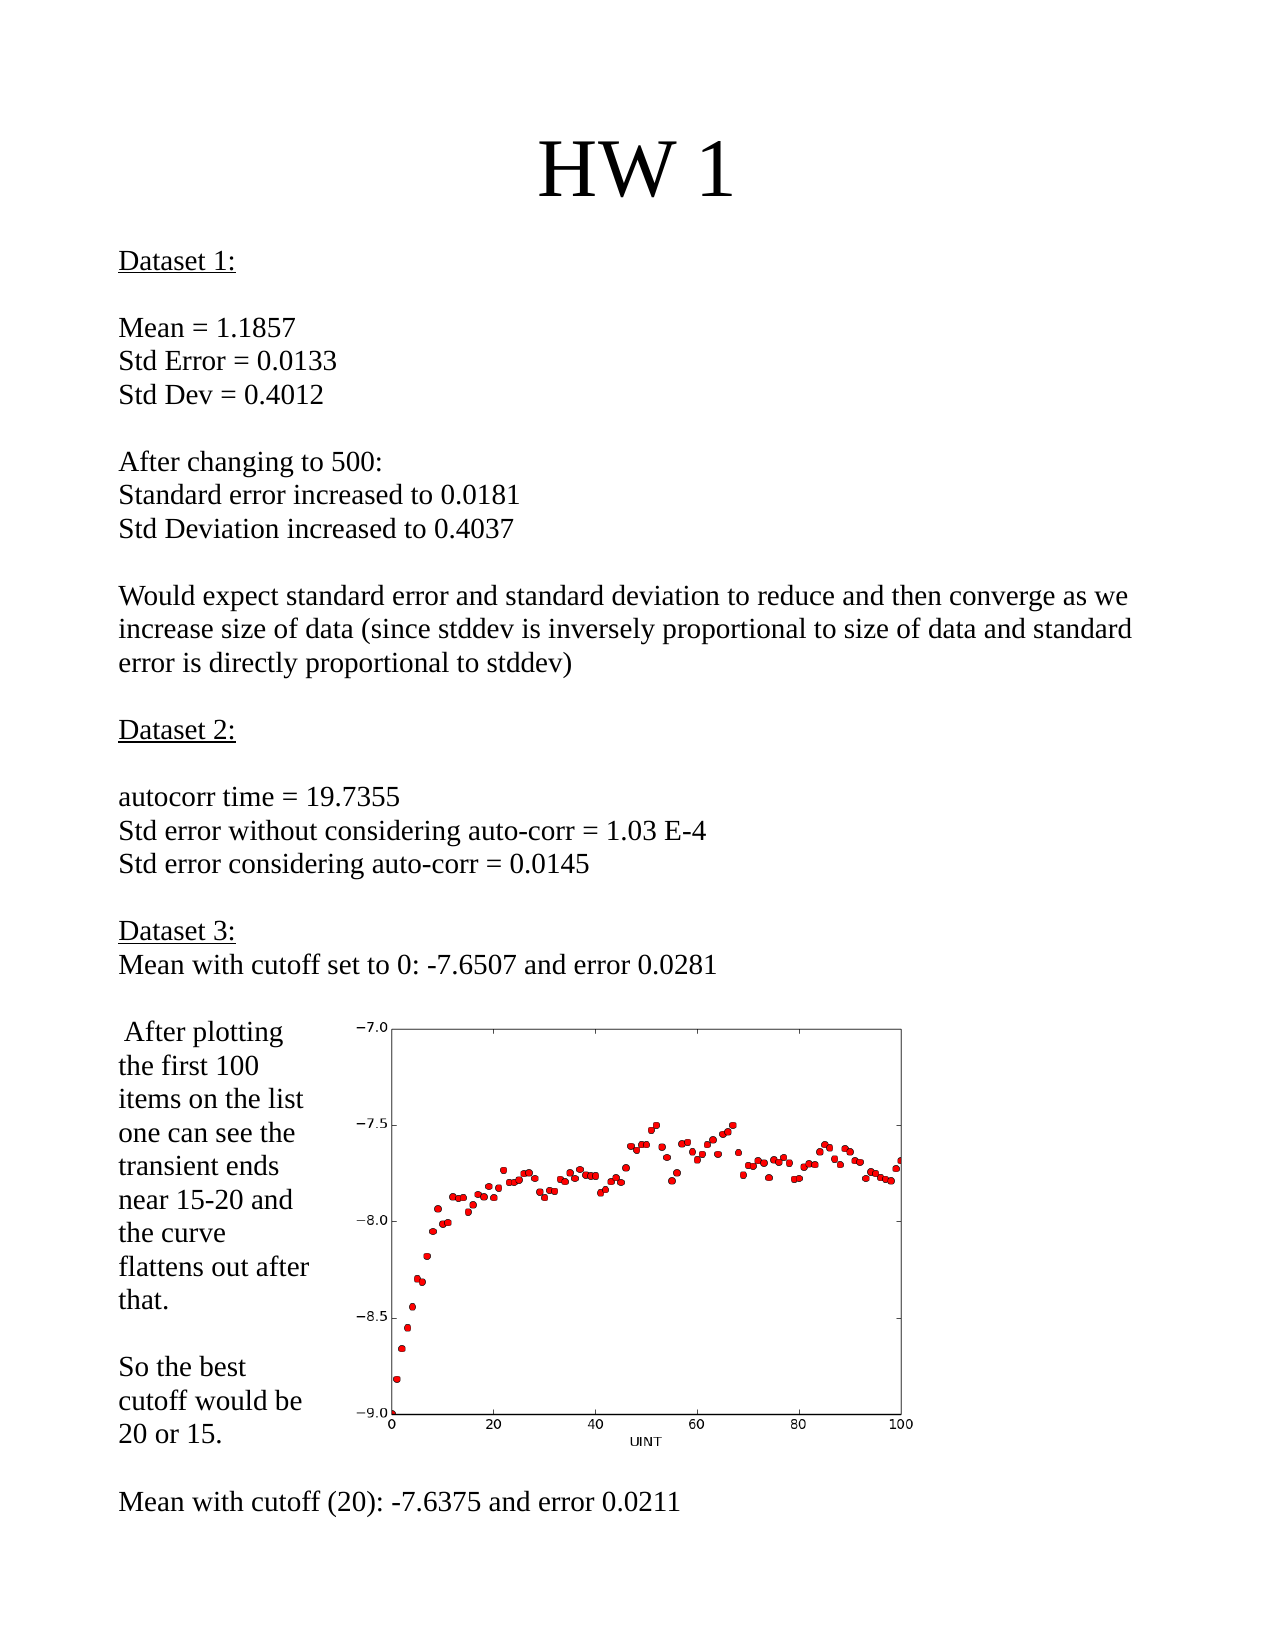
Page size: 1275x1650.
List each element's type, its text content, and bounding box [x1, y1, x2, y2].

text autocorr time = 19.7355 [118, 779, 1157, 813]
text Mean with cutoff set to 0: -7.6507 and error 0.0281 [118, 947, 1157, 981]
text Mean = 1.1857 [118, 310, 1157, 343]
picture [309, 980, 966, 1462]
text Dataset 3: [118, 913, 1157, 947]
text Dataset 1: [118, 243, 1157, 276]
text Mean with cutoff (20): -7.6375 and error 0.0211 [118, 1484, 1157, 1517]
text Dataset 2: [118, 712, 1157, 746]
text Std error considering auto-corr = 0.0145 [118, 846, 1157, 880]
text Standard error increased to 0.0181 [118, 477, 1157, 511]
text [966, 1349, 1157, 1450]
text HW 1 [118, 118, 1157, 214]
text Std Deviation increased to 0.4037 [118, 511, 1157, 544]
text So the best cutoff would be 20 or 15. [118, 1349, 309, 1450]
text [966, 1014, 1157, 1316]
text Std Error = 0.0133 [118, 343, 1157, 377]
text Std Dev = 0.4012 [118, 377, 1157, 410]
text After plotting the first 100 items on the list one can see the transient ends near 15-20 and the curve flattens out after that. [118, 1014, 309, 1316]
text Would expect standard error and standard deviation to reduce and then converge as we increase size of data (since stddev is inversely proportional to size of data and standard error is directly proportional to stddev) [118, 578, 1157, 679]
text After changing to 500: [118, 444, 1157, 477]
text Std error without considering auto-corr = 1.03 E-4 [118, 813, 1157, 846]
